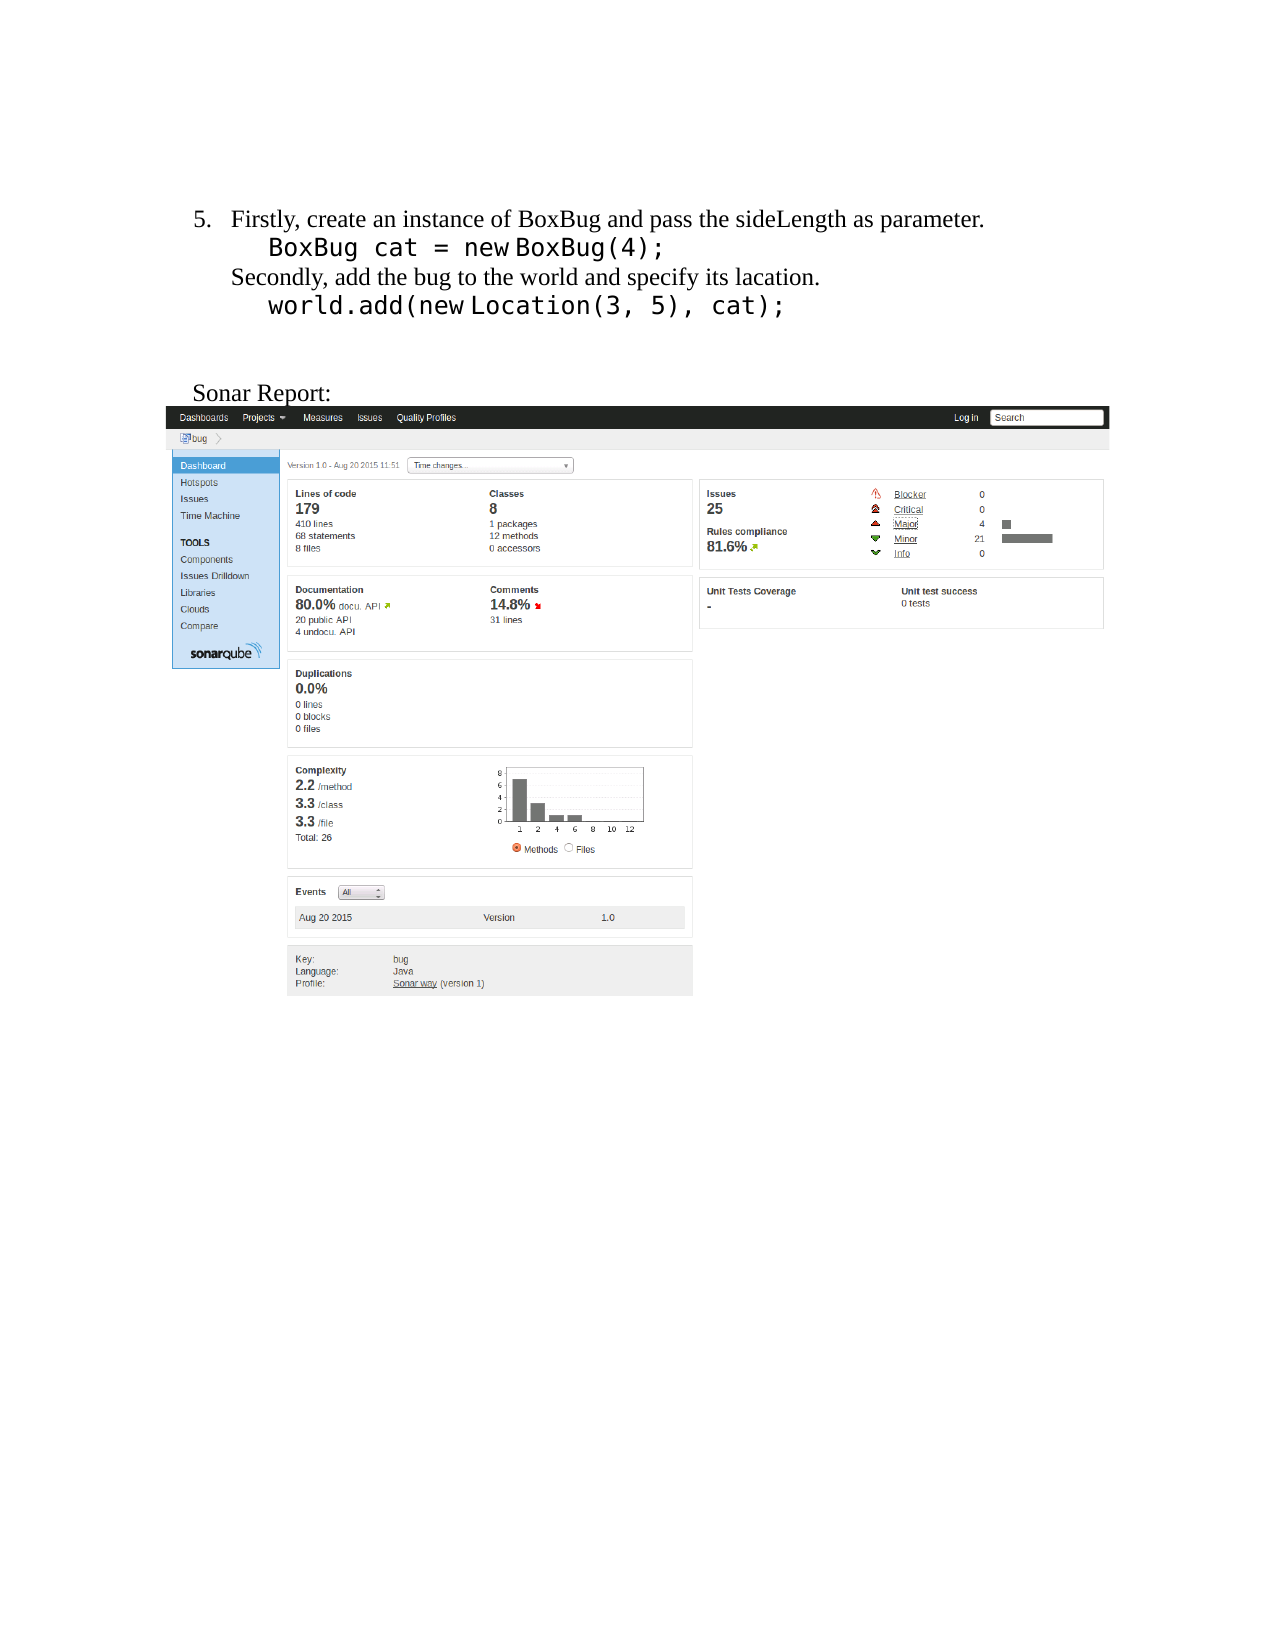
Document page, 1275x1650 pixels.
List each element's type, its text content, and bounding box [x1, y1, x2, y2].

text Sonar Report: [118, 378, 1157, 407]
list Secondly, add the bug to the world and specify its lacation. [193, 262, 1157, 291]
picture [165, 406, 1110, 996]
list BoxBug cat = new BoxBug(4); [231, 233, 1157, 262]
list Firstly, create an instance of BoxBug and pass the sideLength as parameter. [193, 204, 1157, 233]
list world.add(new Location(3, 5), cat); [231, 291, 1157, 320]
